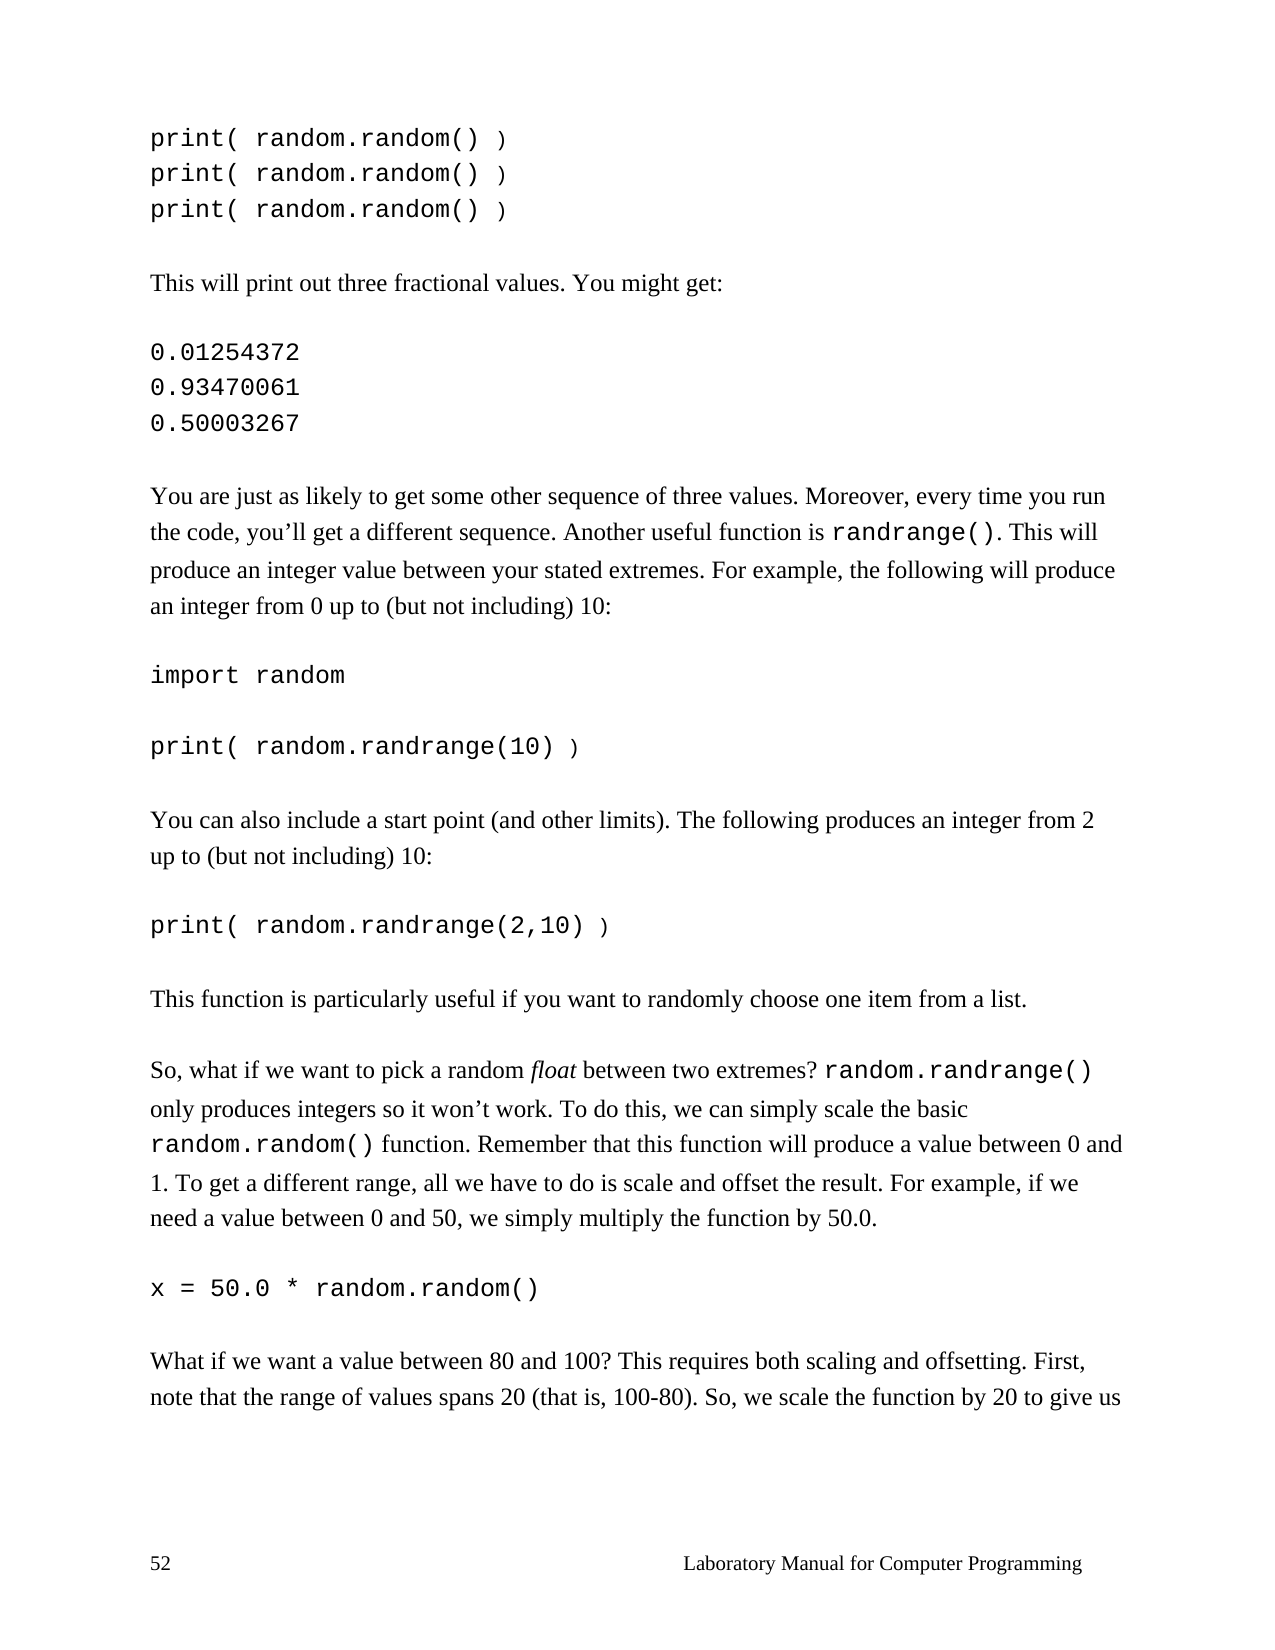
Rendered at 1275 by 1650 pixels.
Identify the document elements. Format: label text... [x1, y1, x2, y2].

text 0.01254372 [150, 339, 1125, 368]
text print( random.random() ) [150, 161, 1125, 189]
text import random [150, 663, 1125, 691]
text So, what if we want to pick a random float between two extremes? random.randrange() only produces integers so it won’t work. To do this, we can simply scale the basic random.random() function. Remember that this function will produce a value between 0 and 1. To get a different range, all we have to do is scale and offset the result. For example, if we need a value between 0 and 50, we simply multiply the function by 50.0. [150, 1056, 1125, 1232]
text x = 50.0 * random.random() [150, 1275, 1125, 1304]
text You are just as likely to get some other sequence of three values. Moreover, every time you run the code, you’ll get a different sequence. Another useful function is randrange(). This will produce an integer value between your stated extremes. For example, the following will produce an integer from 0 up to (but not including) 10: [150, 481, 1125, 620]
text What if we want a value between 80 and 100? This requires both scaling and offsetting. First, note that the range of values spans 20 (that is, 100-80). So, we scale the function by 20 to give us [150, 1346, 1125, 1411]
text This will print out three fractional values. You might get: [150, 268, 1125, 296]
text print( random.random() ) [150, 125, 1125, 154]
text You can also include a start point (and other limits). The following produces an integer from 2 up to (but not including) 10: [150, 805, 1125, 870]
text 0.93470061 [150, 375, 1125, 403]
text print( random.randrange(10) ) [150, 734, 1125, 762]
text print( random.random() ) [150, 196, 1125, 224]
text print( random.randrange(2,10) ) [150, 912, 1125, 941]
text This function is particularly useful if you want to randomly choose one item from a list. [150, 984, 1125, 1012]
text 0.50003267 [150, 410, 1125, 439]
